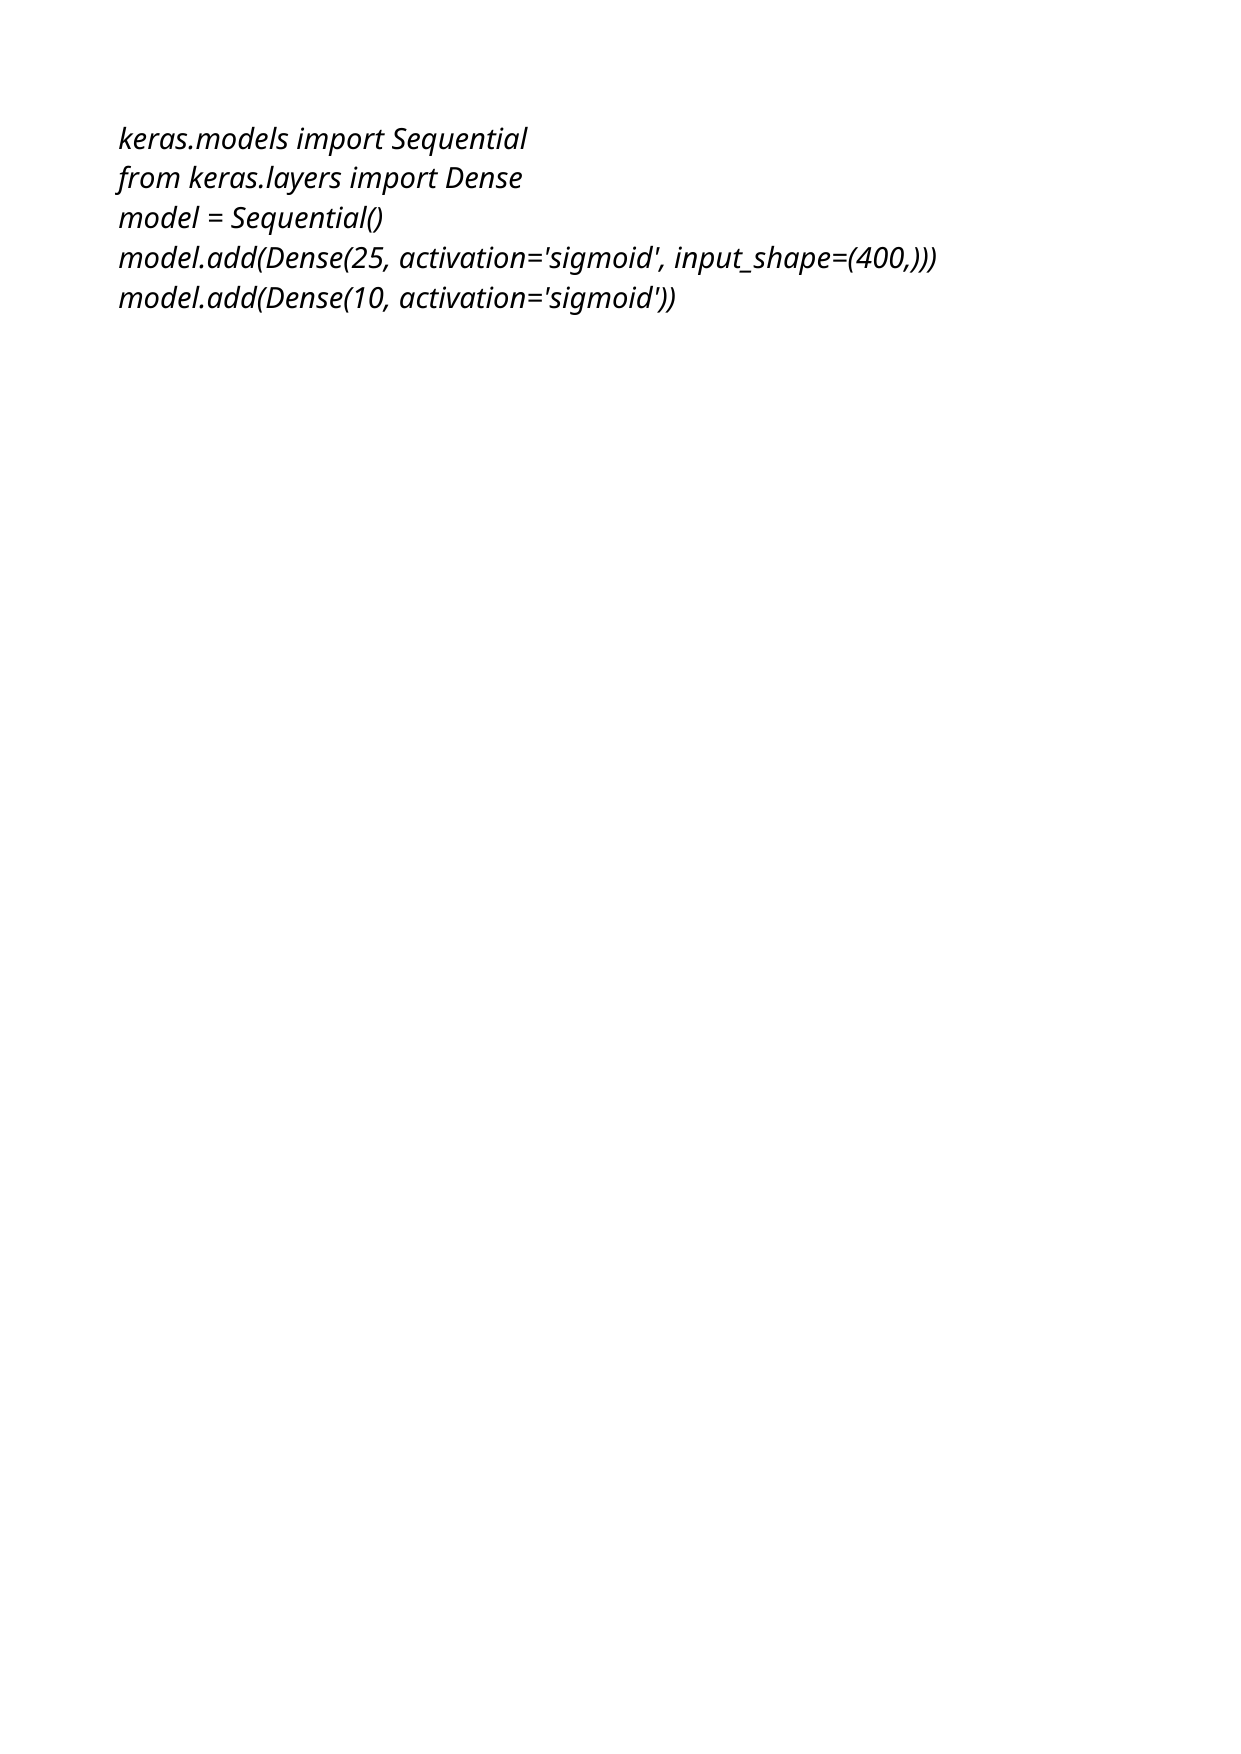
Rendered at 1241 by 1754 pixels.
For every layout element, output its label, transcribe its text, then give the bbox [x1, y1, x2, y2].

text keras.models import Sequential [118, 118, 1122, 158]
text model.add(Dense(25, activation='sigmoid', input_shape=(400,))) [118, 237, 1122, 277]
text model.add(Dense(10, activation='sigmoid')) [118, 277, 1122, 317]
text model = Sequential() [118, 197, 1122, 237]
text from keras.layers import Dense [118, 158, 1122, 197]
